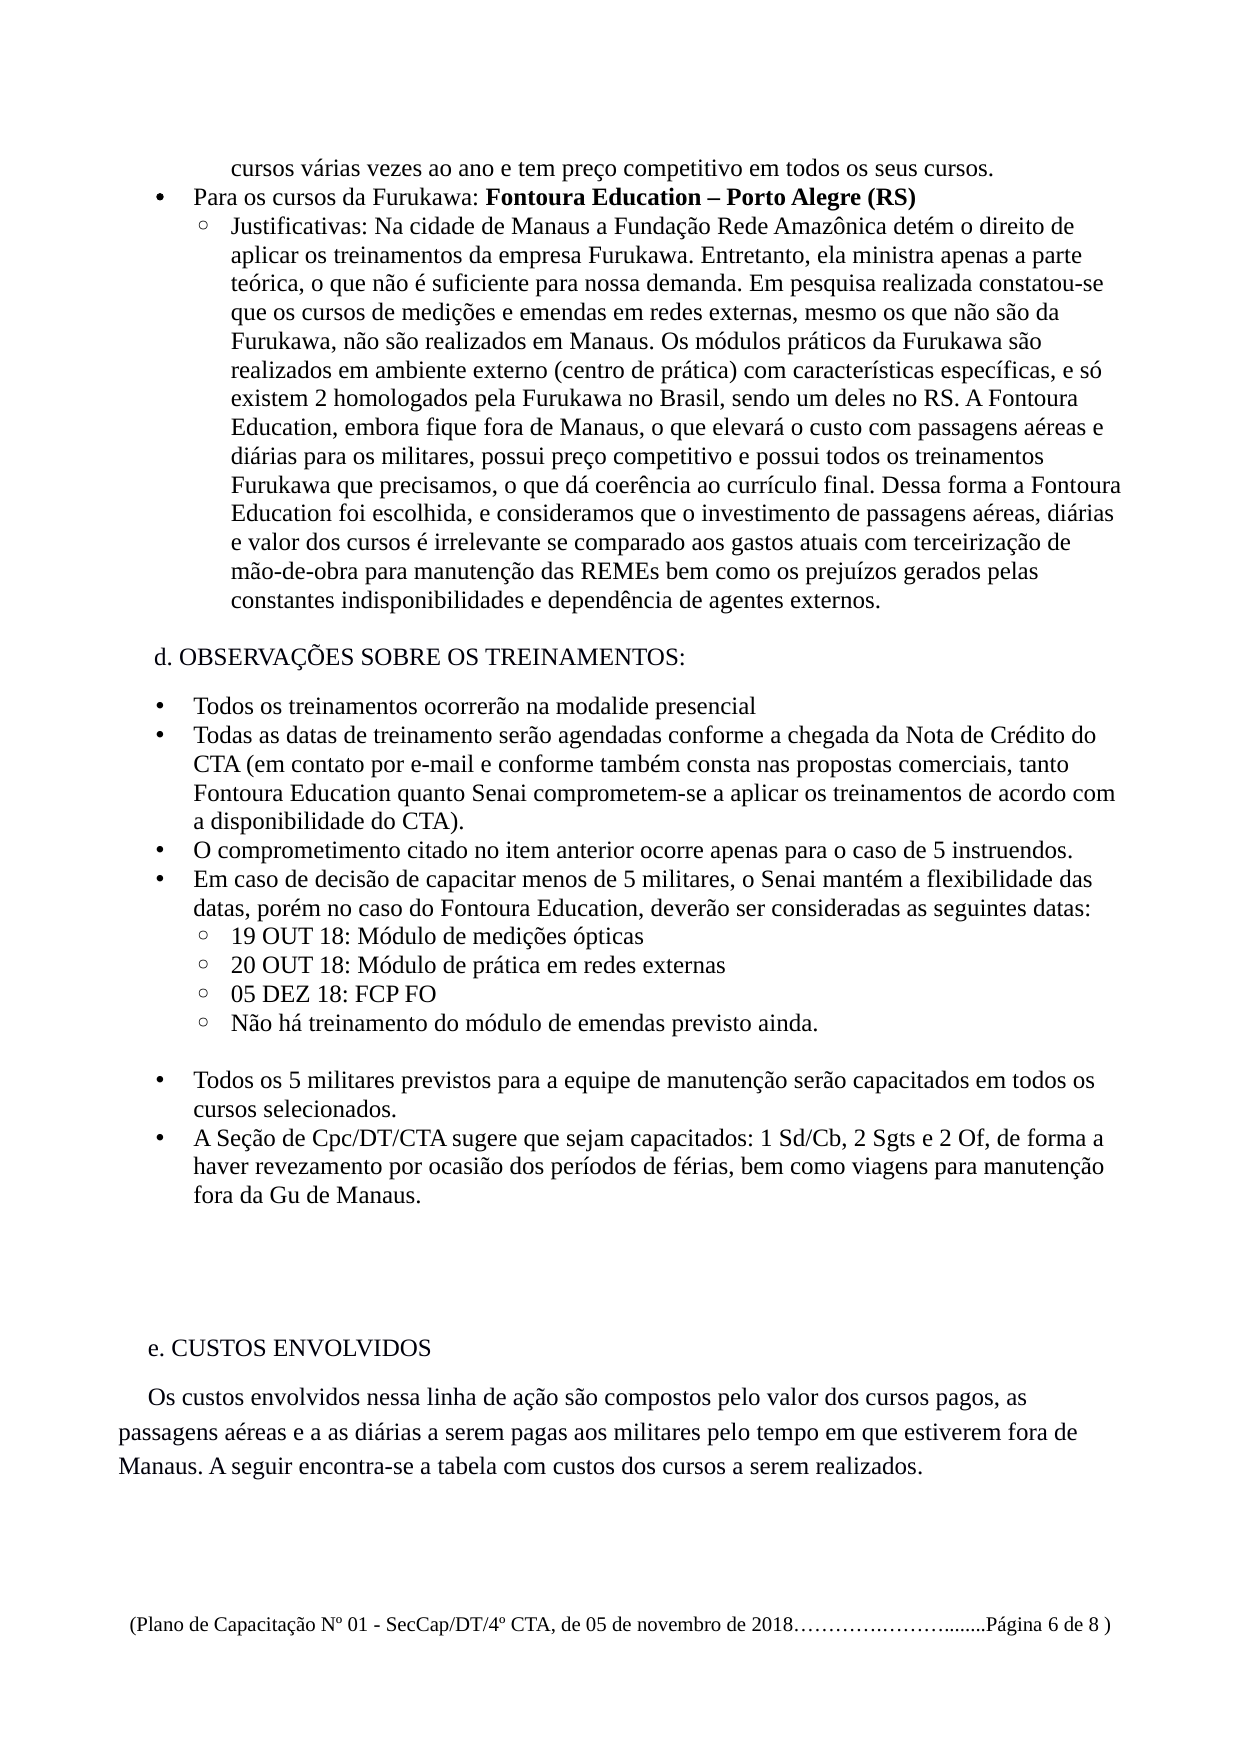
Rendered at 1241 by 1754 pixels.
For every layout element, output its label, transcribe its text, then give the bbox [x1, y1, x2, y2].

subtitle A Seção de Cpc/DT/CTA sugere que sejam capacitados: 1 Sd/Cb, 2 Sgts e 2 Of, de forma a haver revezamento por ocasião dos períodos de férias, bem como viagens para manutenção fora da Gu de Manaus. [156, 1123, 1122, 1209]
subtitle Para os cursos da Furukawa: Fontoura Education – Porto Alegre (RS) [156, 182, 1122, 211]
subtitle Todos os treinamentos ocorrerão na modalide presencial [156, 691, 1122, 720]
text d. OBSERVAÇÕES SOBRE OS TREINAMENTOS: [118, 642, 1122, 671]
subtitle Não há treinamento do módulo de emendas previsto ainda. [193, 1008, 1122, 1036]
text Os custos envolvidos nessa linha de ação são compostos pelo valor dos cursos pagos, as passagens aéreas e a as diárias a serem pagas aos militares pelo tempo em que estiverem fora de Manaus. A seguir encontra-se a tabela com custos dos cursos a serem realizados. [118, 1382, 1122, 1480]
subtitle Todos os 5 militares previstos para a equipe de manutenção serão capacitados em todos os cursos selecionados. [156, 1065, 1122, 1123]
subtitle Justificativas: Na cidade de Manaus a Fundação Rede Amazônica detém o direito de aplicar os treinamentos da empresa Furukawa. Entretanto, ela ministra apenas a parte teórica, o que não é suficiente para nossa demanda. Em pesquisa realizada constatou-se que os cursos de medições e emendas em redes externas, mesmo os que não são da Furukawa, não são realizados em Manaus. Os módulos práticos da Furukawa são realizados em ambiente externo (centro de prática) com características específicas, e só existem 2 homologados pela Furukawa no Brasil, sendo um deles no RS. A Fontoura Education, embora fique fora de Manaus, o que elevará o custo com passagens aéreas e diárias para os militares, possui preço competitivo e possui todos os treinamentos Furukawa que precisamos, o que dá coerência ao currículo final. Dessa forma a Fontoura Education foi escolhida, e consideramos que o investimento de passagens aéreas, diárias e valor dos cursos é irrelevante se comparado aos gastos atuais com terceirização de mão-de-obra para manutenção das REMEs bem como os prejuízos gerados pelas constantes indisponibilidades e dependência de agentes externos. [193, 211, 1122, 613]
subtitle 05 DEZ 18: FCP FO [193, 979, 1122, 1008]
subtitle O comprometimento citado no item anterior ocorre apenas para o caso de 5 instruendos. [156, 835, 1122, 864]
subtitle 20 OUT 18: Módulo de prática em redes externas [193, 950, 1122, 979]
subtitle cursos várias vezes ao ano e tem preço competitivo em todos os seus cursos. [193, 153, 1122, 182]
subtitle 19 OUT 18: Módulo de medições ópticas [193, 921, 1122, 950]
subtitle Todas as datas de treinamento serão agendadas conforme a chegada da Nota de Crédito do CTA (em contato por e-mail e conforme também consta nas propostas comerciais, tanto Fontoura Education quanto Senai comprometem-se a aplicar os treinamentos de acordo com a disponibilidade do CTA). [156, 720, 1122, 835]
subtitle Em caso de decisão de capacitar menos de 5 militares, o Senai mantém a flexibilidade das datas, porém no caso do Fontoura Education, deverão ser consideradas as seguintes datas: [156, 864, 1122, 921]
text e. CUSTOS ENVOLVIDOS [118, 1333, 1122, 1362]
